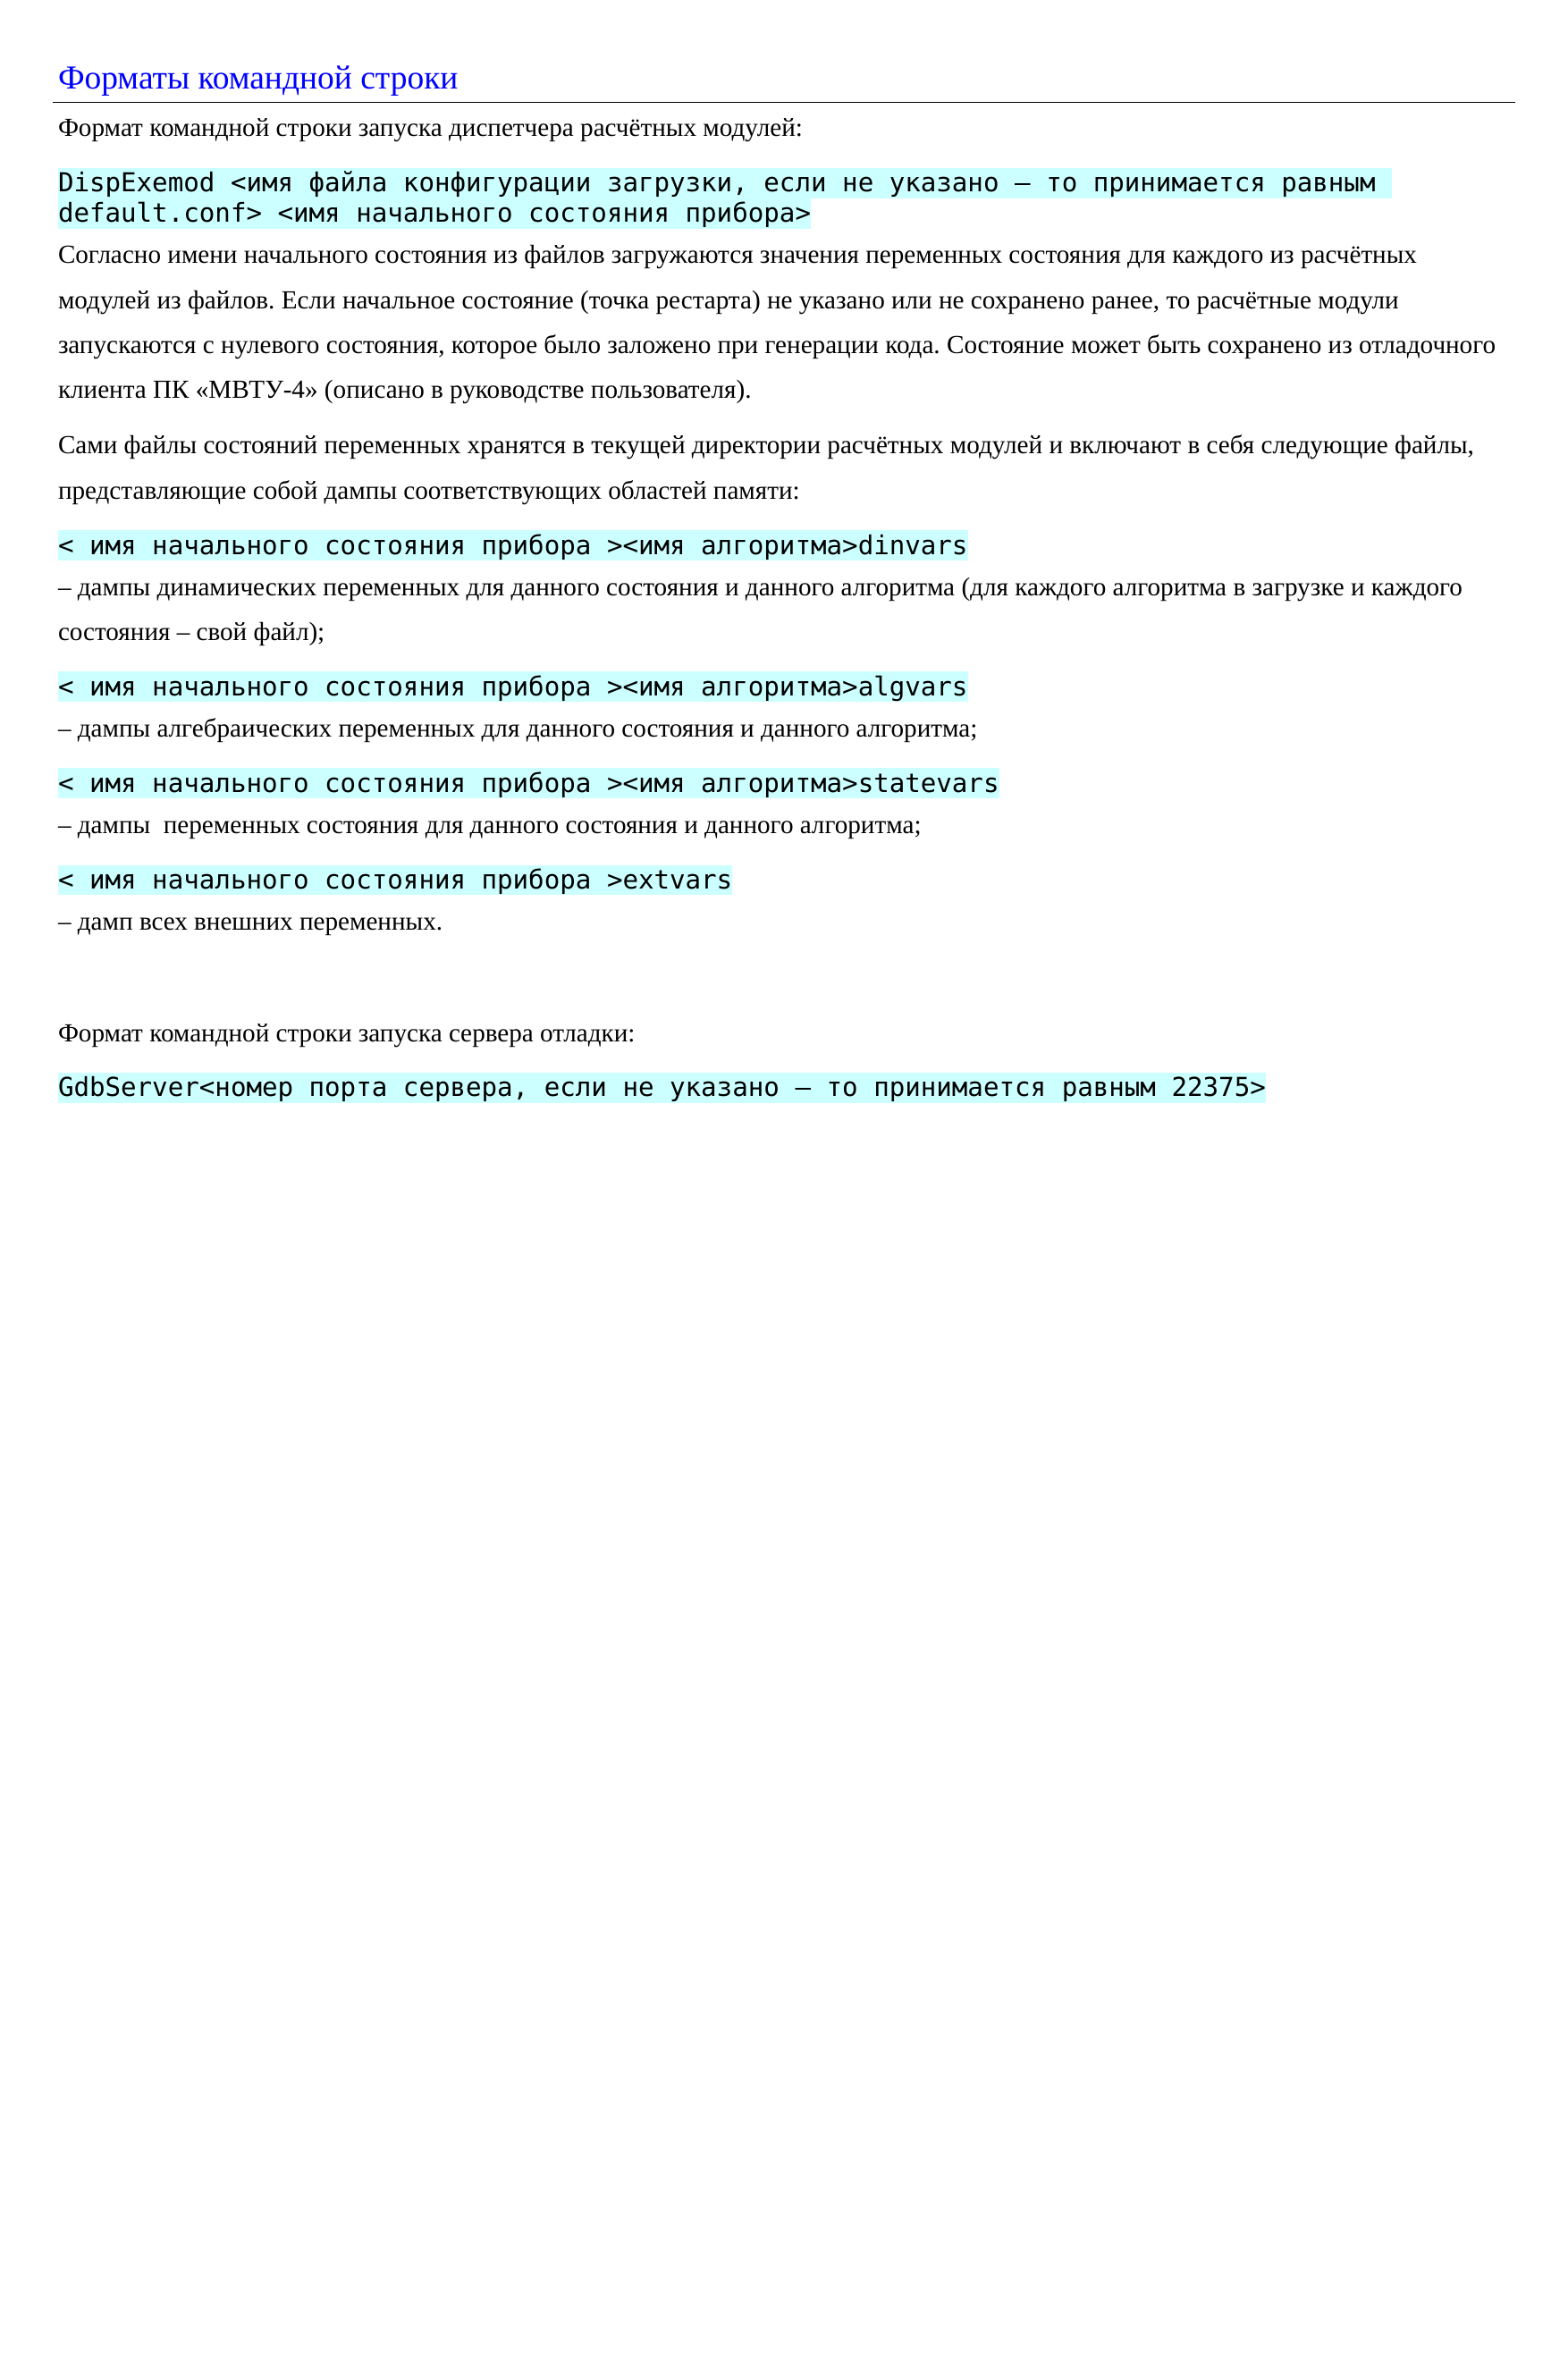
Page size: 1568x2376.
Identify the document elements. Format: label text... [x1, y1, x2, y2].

table_cell Формат командной строки запуска диспетчера расчётных модулей: DispExemod <имя файла конфигурации загрузки, если не указано – то принимается равным default.conf> <имя начального состояния прибора> Согласно имени начального состояния из файлов загружаются значения переменных состояния для каждого из расчётных модулей из файлов. Если начальное состояние (точка рестарта) не указано или не сохранено ранее, то расчётные модули запускаются с нулевого состояния, которое было заложено при генерации кода. Состояние может быть сохранено из отладочного клиента ПК «МВТУ-4» (описано в руководстве пользователя). Сами файлы состояний переменных хранятся в текущей директории расчётных модулей и включают в себя следующие файлы, представляющие собой дампы соответствующих областей памяти: < имя начального состояния прибора ><имя алгоритма>dinvars – дампы динамических переменных для данного состояния и данного алгоритма (для каждого алгоритма в загрузке и каждого состояния – свой файл); < имя начального состояния прибора ><имя алгоритма>algvars – дампы алгебраических переменных для данного состояния и данного алгоритма; < имя начального состояния прибора ><имя алгоритма>statevars – дампы переменных состояния для данного состояния и данного алгоритма; < имя начального состояния прибора >extvars – дамп всех внешних переменных. Формат командной строки запуска сервера отладки: GdbServer<номер порта сервера, если не указано – то принимается равным 22375> [53, 103, 1515, 1113]
table_header Форматы командной строки [53, 53, 1515, 102]
